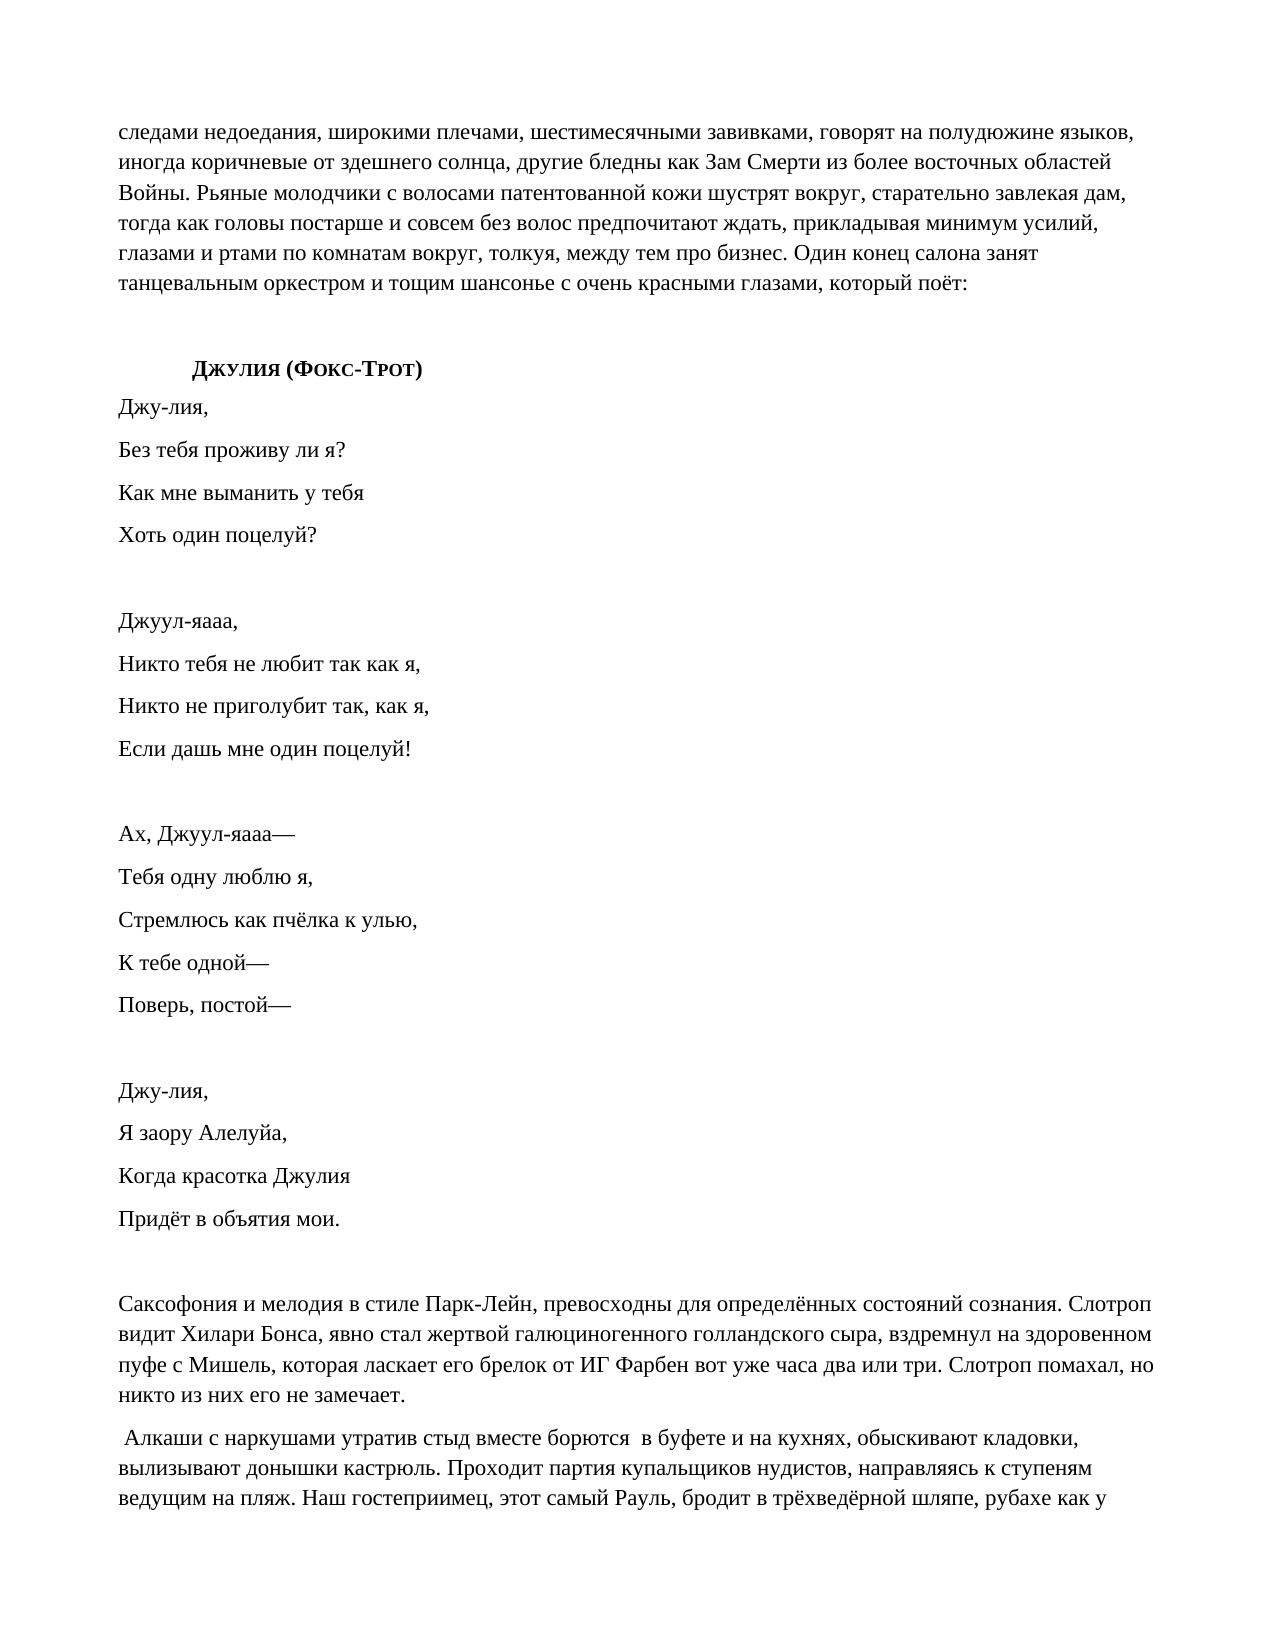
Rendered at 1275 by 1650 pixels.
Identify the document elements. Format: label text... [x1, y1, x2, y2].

text Алкаши с наркушами утратив стыд вместе борются в буфете и на кухнях, обыскивают кладовки, вылизывают донышки кастрюль. Проходит партия купальщиков нудистов, направляясь к ступеням ведущим на пляж. Наш гостеприимец, этот самый Рауль, бродит в трёхведёрной шляпе, рубахе как у [118, 1424, 1157, 1510]
text Поверь, постой— [118, 991, 1157, 1018]
text К тебе одной— [118, 949, 1157, 975]
text Ах, Джуул-яааа— [118, 821, 1157, 847]
text Джулия (Фокс-Трот) [192, 354, 1157, 381]
text Стремлюсь как пчёлка к улью, [118, 906, 1157, 932]
text Как мне выманить у тебя [118, 479, 1157, 505]
text Я заору Алелуйа, [118, 1119, 1157, 1146]
text Джуул-яааа, [118, 607, 1157, 633]
text Если дашь мне один поцелуй! [118, 735, 1157, 761]
text Саксофония и мелодия в стиле Парк-Лейн, превосходны для определённых состояний сознания. Слотроп видит Хилари Бонса, явно стал жертвой галюциногенного голландского сыра, вздремнул на здоровенном пуфе с Мишель, которая ласкает его брелок от ИГ Фарбен вот уже часа два или три. Слотроп помахал, но никто из них его не замечает. [118, 1290, 1157, 1407]
text Без тебя проживу ли я? [118, 436, 1157, 462]
text Хоть один поцелуй? [118, 522, 1157, 548]
text следами недоедания, широкими плечами, шестимесячными завивками, говорят на полудюжине языков, иногда коричневые от здешнего солнца, другие бледны как Зам Смерти из более восточных областей Войны. Рьяные молодчики с волосами патентованной кожи шустрят вокруг, старательно завлекая дам, тогда как головы постарше и совсем без волос предпочитают ждать, прикладывая минимум усилий, глазами и ртами по комнатам вокруг, толкуя, между тем про бизнес. Один конец салона занят танцевальным оркестром и тощим шансонье с очень красными глазами, который поёт: [118, 118, 1157, 296]
text Джу-лия, [118, 1077, 1157, 1103]
text Никто не приголубит так, как я, [118, 692, 1157, 719]
text Придёт в объятия мои. [118, 1205, 1157, 1231]
text Никто тебя не любит так как я, [118, 650, 1157, 676]
text Когда красотка Джулия [118, 1162, 1157, 1188]
text Джу-лия, [118, 393, 1157, 420]
text Тебя одну люблю я, [118, 863, 1157, 889]
